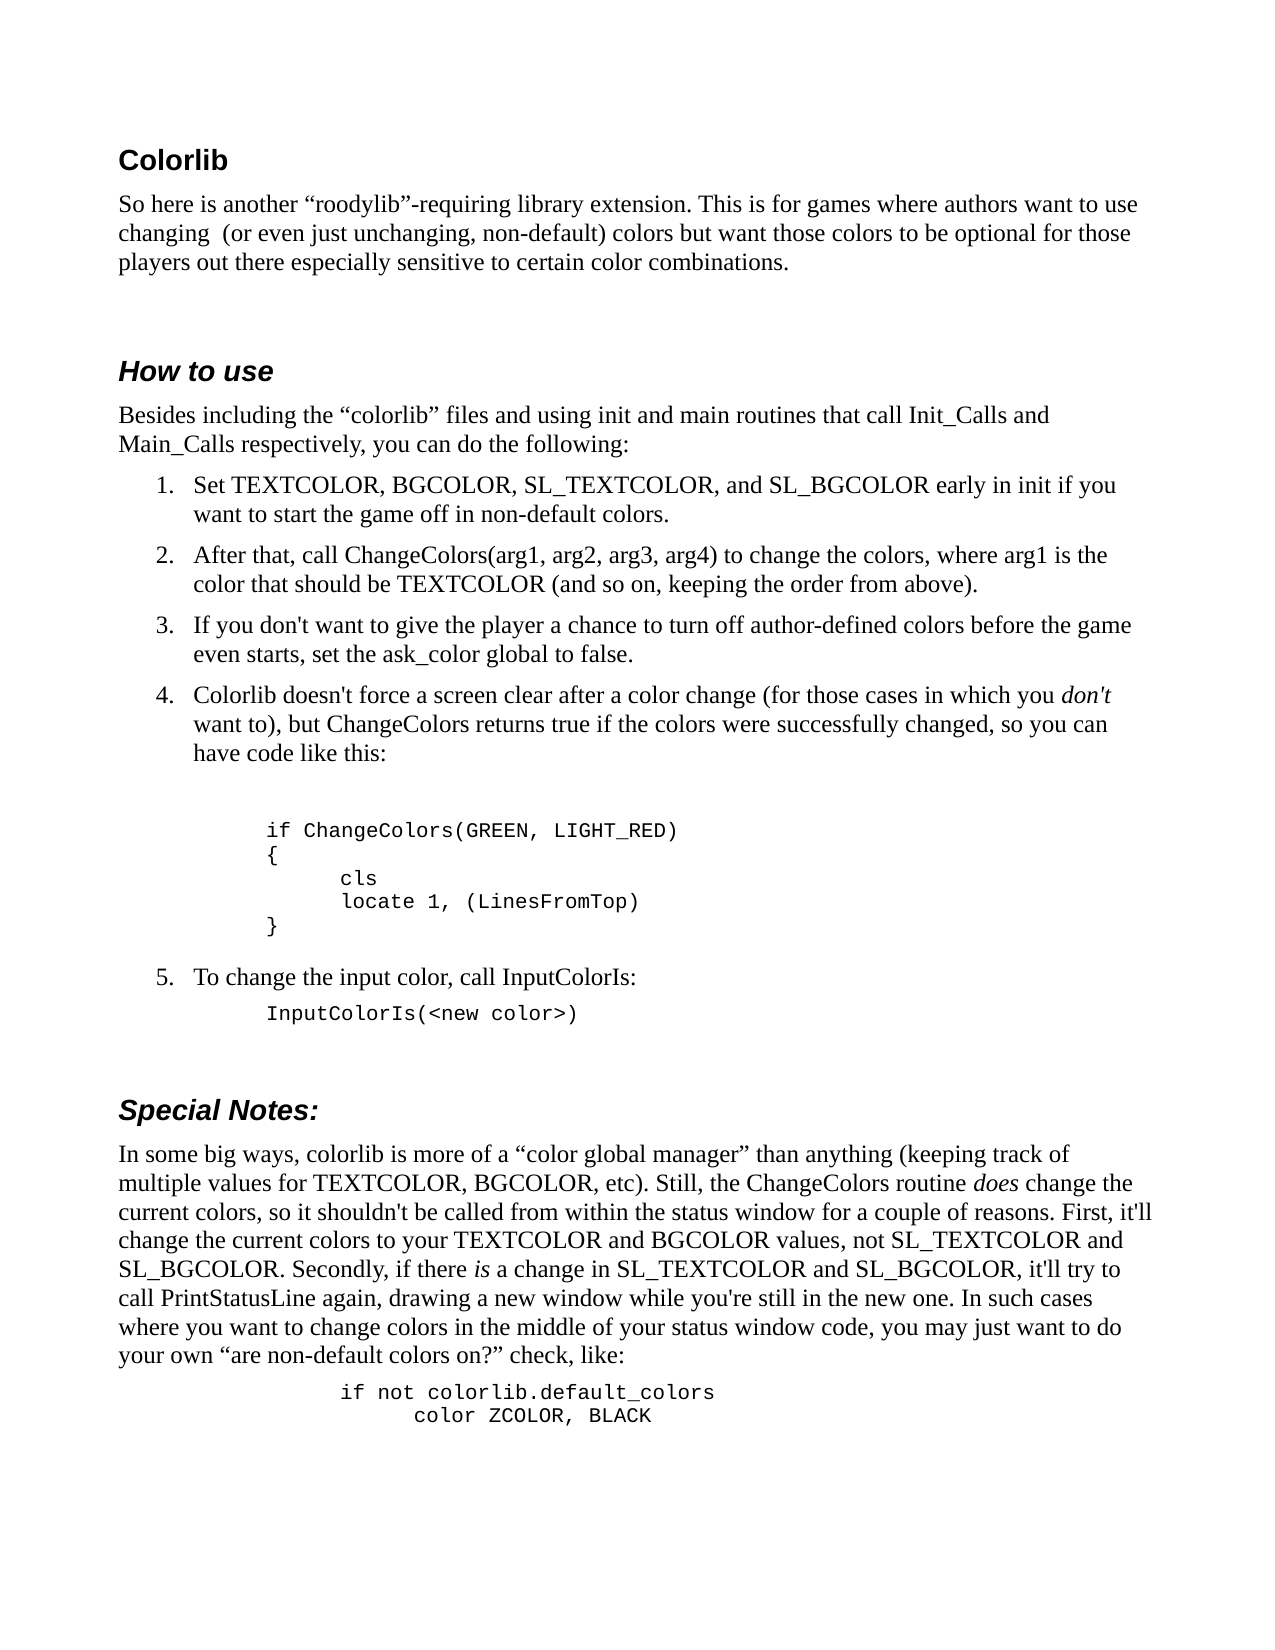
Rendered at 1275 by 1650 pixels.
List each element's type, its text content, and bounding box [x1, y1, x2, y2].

text } [118, 915, 1157, 938]
subtitle Special Notes: [118, 1093, 1157, 1127]
list If you don't want to give the player a chance to turn off author-defined colors before the game even starts, set the ask_color global to false. [156, 610, 1157, 668]
text Besides including the “colorlib” files and using init and main routines that call Init_Calls and Main_Calls respectively, you can do the following: [118, 400, 1157, 458]
text locate 1, (LinesFromTop) [118, 891, 1157, 915]
text InputColorIs(<new color>) [118, 1003, 1157, 1027]
text cls [118, 867, 1157, 891]
list Set TEXTCOLOR, BGCOLOR, SL_TEXTCOLOR, and SL_BGCOLOR early in init if you want to start the game off in non-default colors. [156, 470, 1157, 528]
subtitle Colorlib [118, 143, 1157, 177]
list After that, call ChangeColors(arg1, arg2, arg3, arg4) to change the colors, where arg1 is the color that should be TEXTCOLOR (and so on, keeping the order from above). [156, 540, 1157, 598]
text if not colorlib.default_colors [118, 1382, 1157, 1405]
text In some big ways, colorlib is more of a “color global manager” than anything (keeping track of multiple values for TEXTCOLOR, BGCOLOR, etc). Still, the ChangeColors routine does change the current colors, so it shouldn't be called from within the status window for a couple of reasons. First, it'll change the current colors to your TEXTCOLOR and BGCOLOR values, not SL_TEXTCOLOR and SL_BGCOLOR. Secondly, if there is a change in SL_TEXTCOLOR and SL_BGCOLOR, it'll try to call PrintStatusLine again, drawing a new window while you're still in the new one. In such cases where you want to change colors in the middle of your status window code, you may just want to do your own “are non-default colors on?” check, like: [118, 1139, 1157, 1369]
text if ChangeColors(GREEN, LIGHT_RED) [118, 820, 1157, 844]
list To change the input color, call InputColorIs: [156, 962, 1157, 991]
text { [118, 844, 1157, 867]
text So here is another “roodylib”-requiring library extension. This is for games where authors want to use changing (or even just unchanging, non-default) colors but want those colors to be optional for those players out there especially sensitive to certain color combinations. [118, 189, 1157, 275]
text color ZCOLOR, BLACK [118, 1405, 1157, 1429]
list Colorlib doesn't force a screen clear after a color change (for those cases in which you don't want to), but ChangeColors returns true if the colors were successfully changed, so you can have code like this: [156, 680, 1157, 766]
subtitle How to use [118, 354, 1157, 388]
